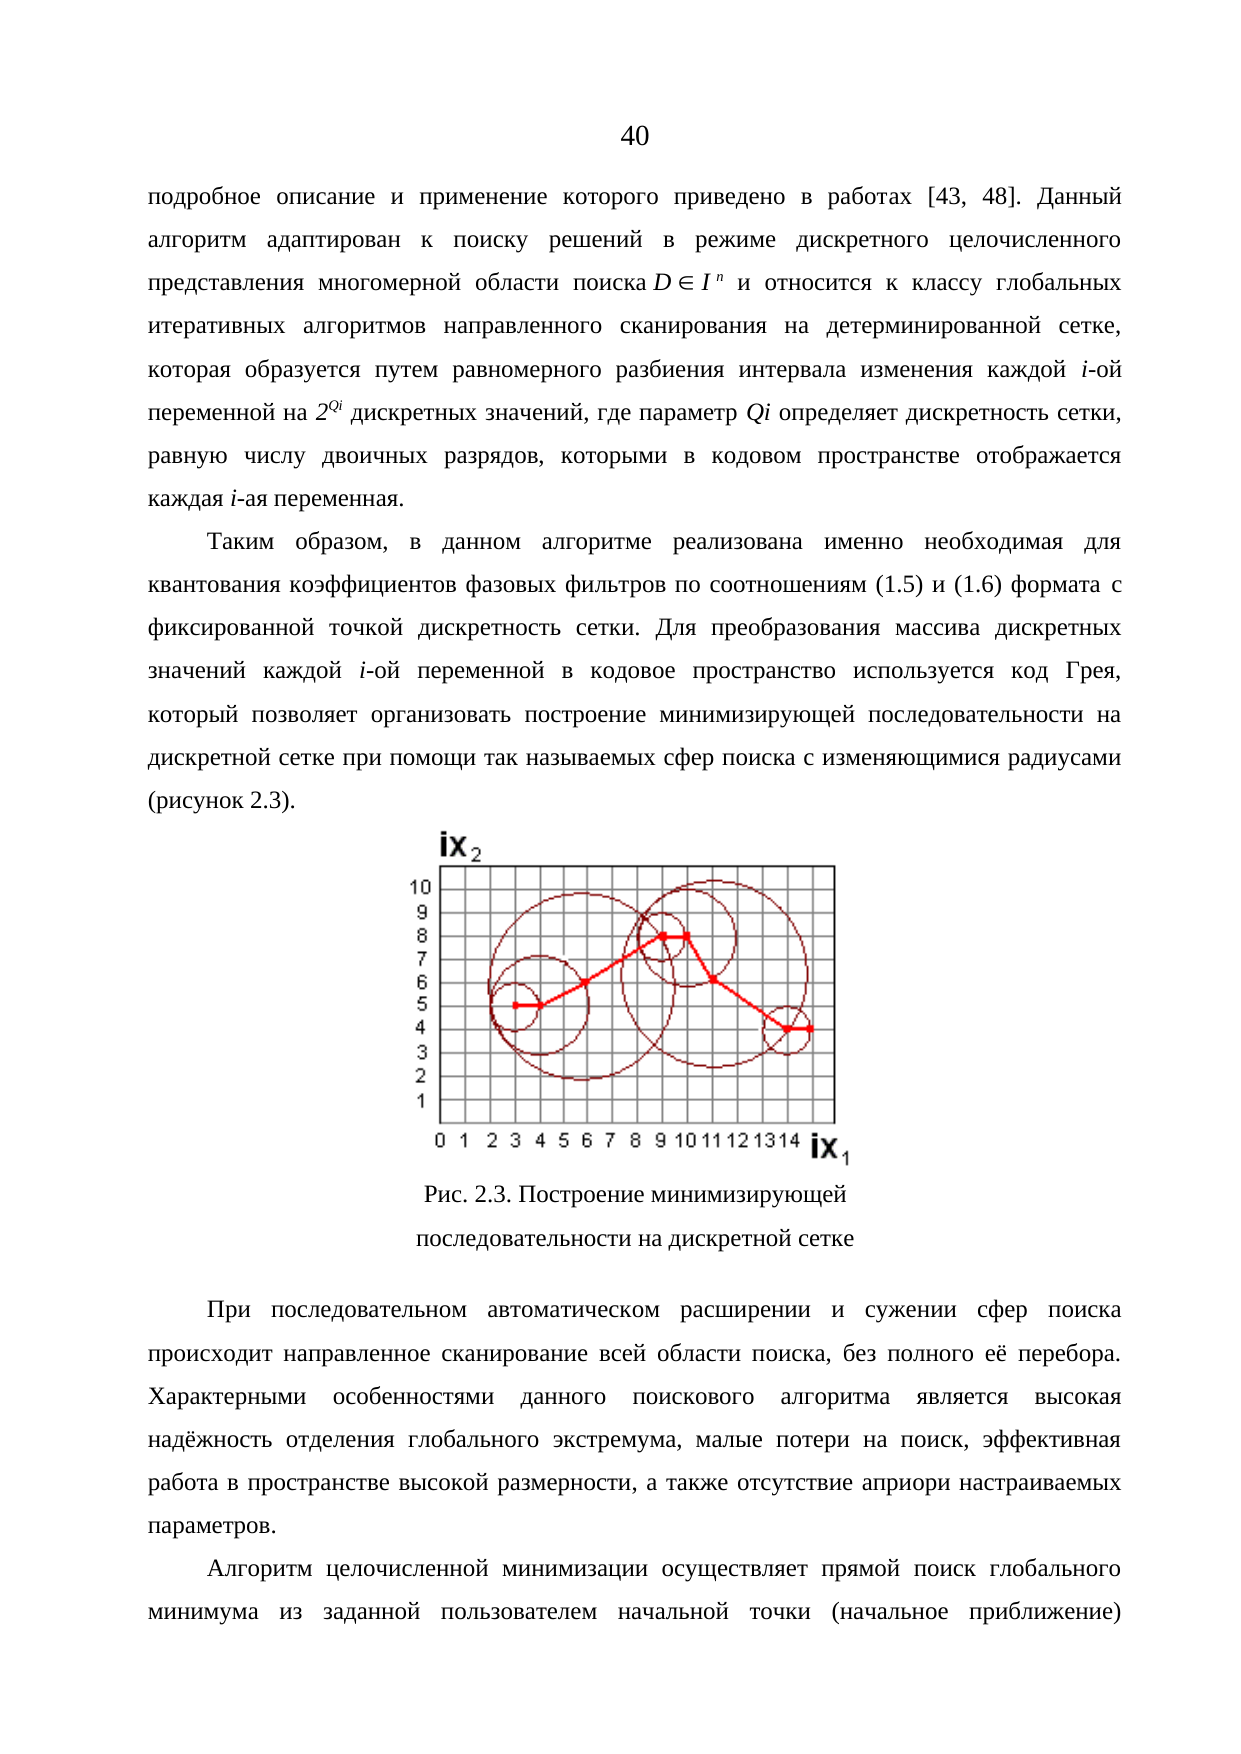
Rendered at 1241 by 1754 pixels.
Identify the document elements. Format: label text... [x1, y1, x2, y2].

table_header [868, 828, 954, 1179]
text Алгоритм целочисленной минимизации осуществляет прямой поиск глобального минимума из заданной пользователем начальной точки (начальное приближение) [148, 1553, 1122, 1625]
text подробное описание и применение которого приведено в работах [43, 48]. Данный алгоритм адаптирован к поиску решений в режиме дискретного целочисленного представления многомерной области поиска D  I n и относится к классу глобальных итеративных алгоритмов направленного сканирования на детерминированной сетке, которая образуется путем равномерного разбиения интервала изменения каждой i-ой переменной на 2Qi дискретных значений, где параметр Qi определяет дискретность сетки, равную числу двоичных разрядов, которыми в кодовом пространстве отображается каждая i-aя переменная. [148, 181, 1122, 512]
picture [402, 828, 868, 1180]
table_cell Рис. 2.3. Построение минимизирующей последовательности на дискретной сетке [316, 1180, 954, 1251]
text При последовательном автоматическом расширении и сужении сфер поиска происходит направленное сканирование всей области поиска, без полного её перебора. Характерными особенностями данного поискового алгоритма является высокая надёжность отделения глобального экстремума, малые потери на поиск, эффективная работа в пространстве высокой размерности, а также отсутствие априори настраиваемых параметров. [148, 1294, 1122, 1539]
text Таким образом, в данном алгоритме реализована именно необходимая для квантования коэффициентов фазовых фильтров по соотношениям (1.5) и (1.6) формата с фиксированной точкой дискретность сетки. Для преобразования массива дискретных значений каждой i-ой переменной в кодовое пространство используется код Грея, который позволяет организовать построение минимизирующей последовательности на дискретной сетке при помощи так называемых сфер поиска с изменяющимися радиусами (рисунок 2.3). [148, 526, 1122, 814]
table_header [316, 828, 402, 1179]
